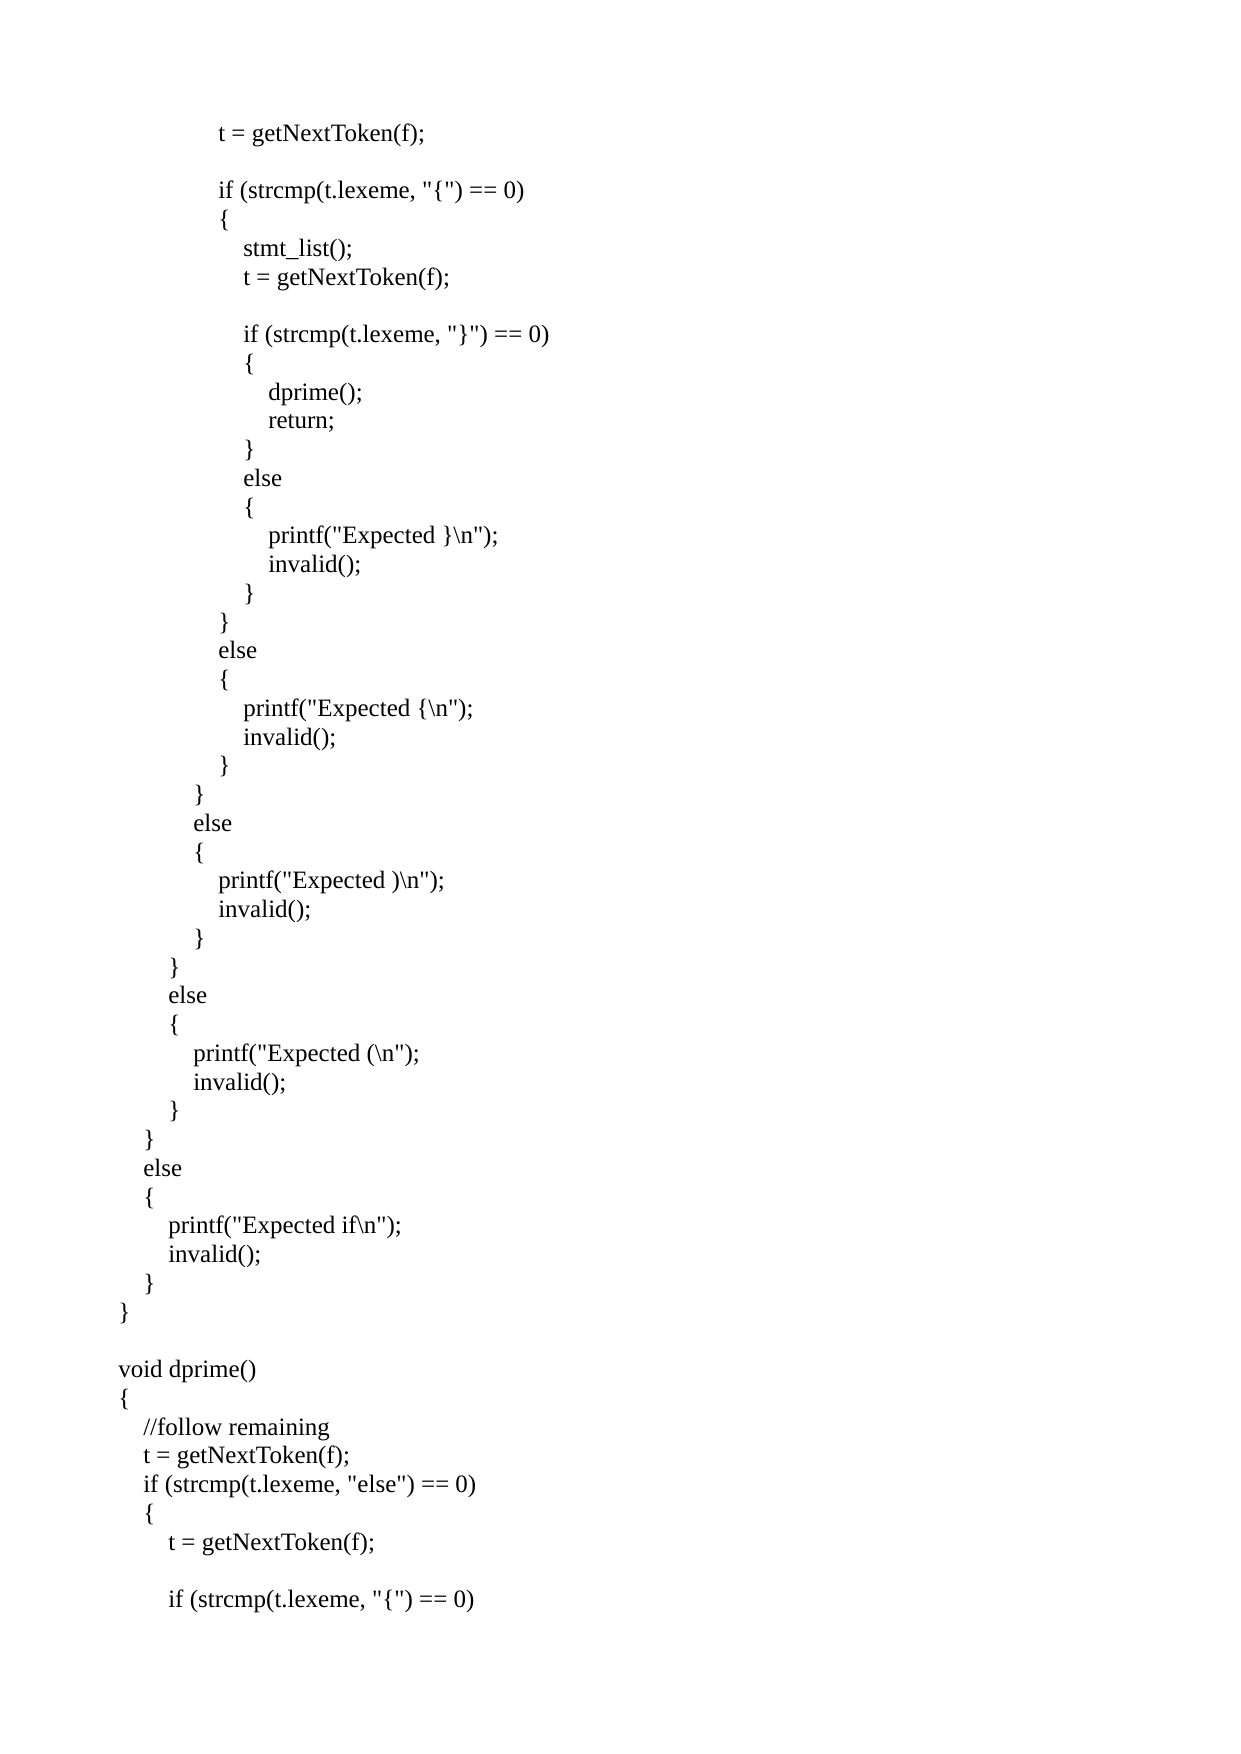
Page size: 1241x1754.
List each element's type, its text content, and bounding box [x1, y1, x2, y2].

text } [118, 578, 1122, 607]
text else [118, 636, 1122, 664]
text } [118, 1268, 1122, 1297]
text } [118, 923, 1122, 952]
text invalid(); [118, 722, 1122, 751]
text dprime(); [118, 377, 1122, 406]
text invalid(); [118, 1239, 1122, 1268]
text t = getNextToken(f); [118, 118, 1122, 147]
text else [118, 1153, 1122, 1182]
text invalid(); [118, 894, 1122, 923]
text printf("Expected if\n"); [118, 1211, 1122, 1239]
text } [118, 434, 1122, 463]
text { [118, 204, 1122, 233]
text { [118, 1009, 1122, 1038]
text { [118, 837, 1122, 866]
text if (strcmp(t.lexeme, "{") == 0) [118, 1584, 1122, 1613]
text else [118, 808, 1122, 837]
text stmt_list(); [118, 233, 1122, 262]
text } [118, 1297, 1122, 1326]
text if (strcmp(t.lexeme, "else") == 0) [118, 1469, 1122, 1498]
text { [118, 1182, 1122, 1211]
text } [118, 779, 1122, 808]
text invalid(); [118, 1067, 1122, 1096]
text { [118, 1498, 1122, 1527]
text else [118, 463, 1122, 492]
text if (strcmp(t.lexeme, "}") == 0) [118, 319, 1122, 348]
text else [118, 981, 1122, 1009]
text t = getNextToken(f); [118, 262, 1122, 291]
text printf("Expected (\n"); [118, 1038, 1122, 1067]
text if (strcmp(t.lexeme, "{") == 0) [118, 176, 1122, 204]
text return; [118, 406, 1122, 434]
text printf("Expected {\n"); [118, 693, 1122, 722]
text invalid(); [118, 549, 1122, 578]
text t = getNextToken(f); [118, 1441, 1122, 1469]
text } [118, 1124, 1122, 1153]
text //follow remaining [118, 1412, 1122, 1441]
text { [118, 492, 1122, 521]
text } [118, 952, 1122, 981]
text printf("Expected }\n"); [118, 521, 1122, 549]
text { [118, 664, 1122, 693]
text printf("Expected )\n"); [118, 866, 1122, 894]
text { [118, 1383, 1122, 1412]
text void dprime() [118, 1354, 1122, 1383]
text t = getNextToken(f); [118, 1527, 1122, 1556]
text } [118, 751, 1122, 779]
text { [118, 348, 1122, 377]
text } [118, 1096, 1122, 1124]
text } [118, 607, 1122, 636]
